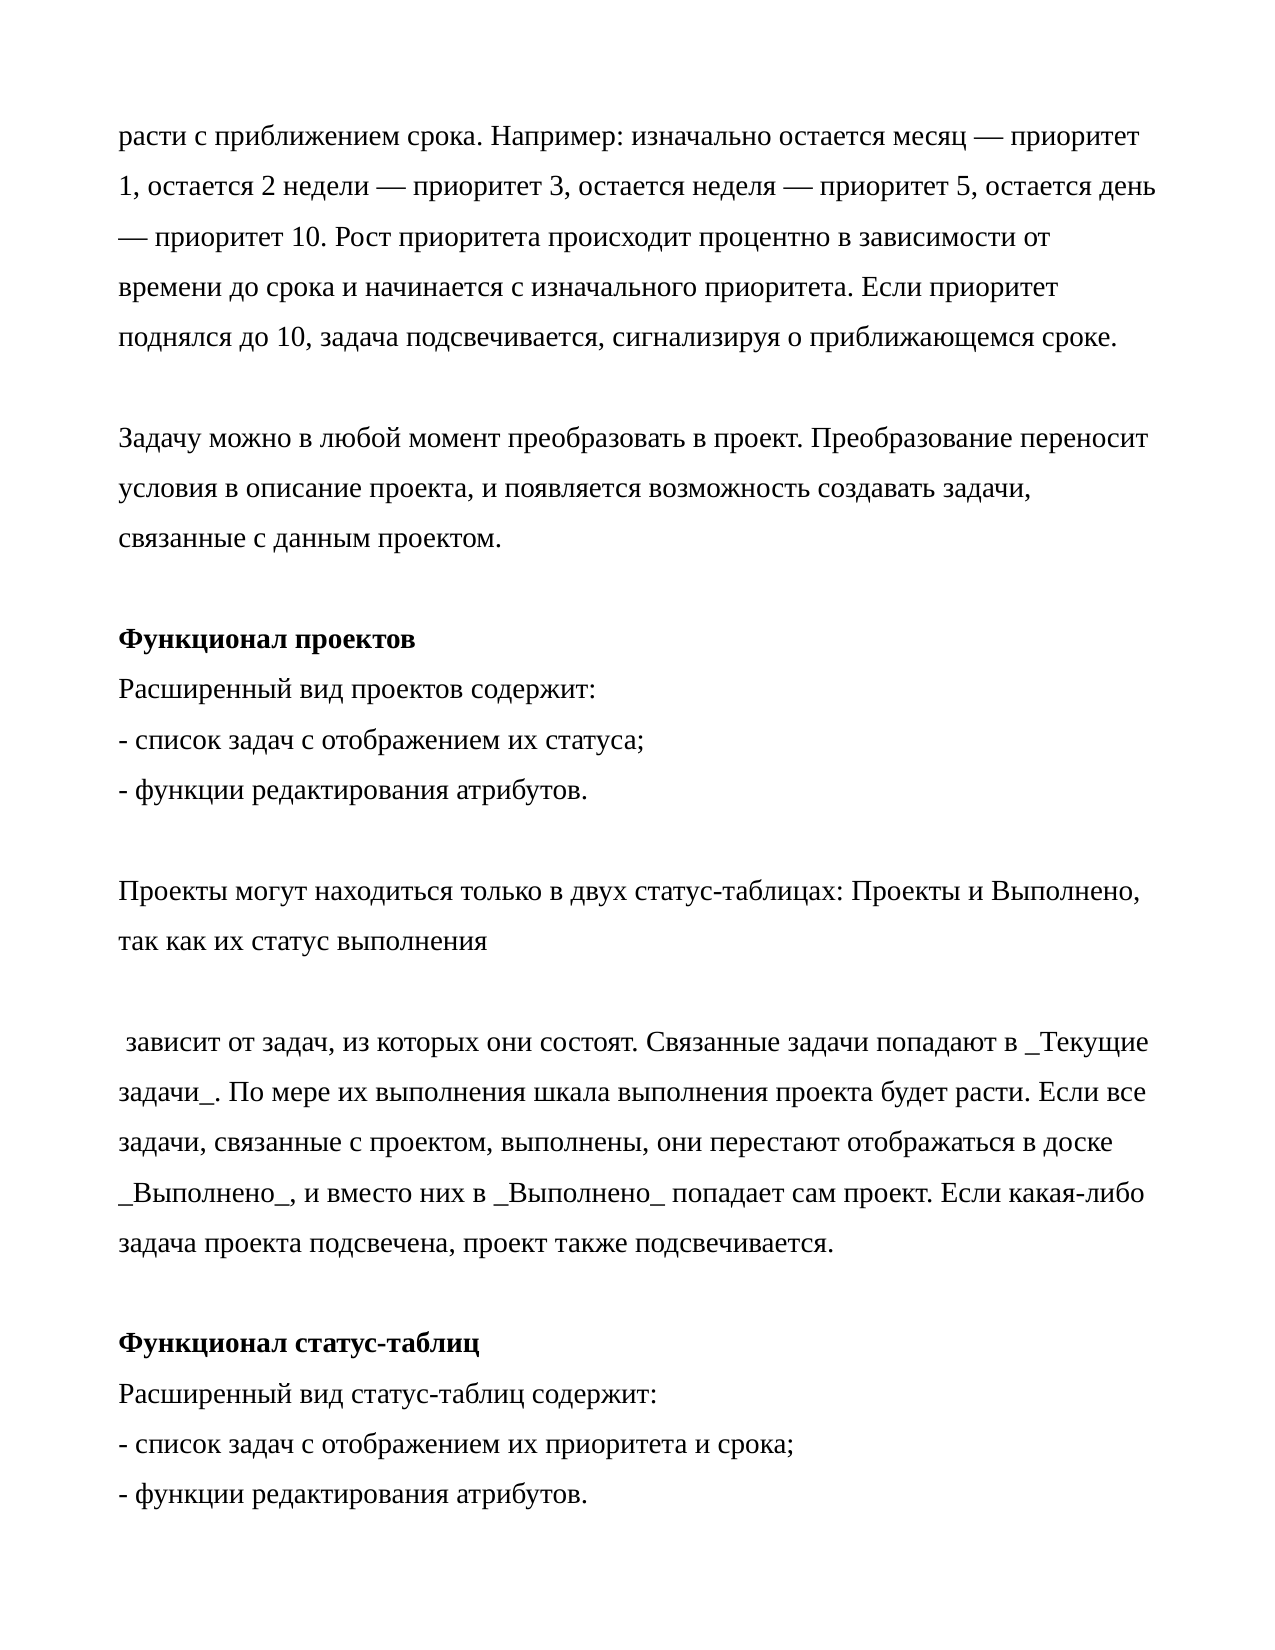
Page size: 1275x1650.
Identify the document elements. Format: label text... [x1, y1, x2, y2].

text Задачу можно в любой момент преобразовать в проект. Преобразование переносит условия в описание проекта, и появляется возможность создавать задачи, связанные с данным проектом. [118, 420, 1157, 554]
text Расширенный вид статус-таблиц содержит: [118, 1376, 1157, 1409]
text - список задач с отображением их приоритета и срока; [118, 1426, 1157, 1460]
text зависит от задач, из которых они состоят. Связанные задачи попадают в _Текущие задачи_. По мере их выполнения шкала выполнения проекта будет расти. Если все задачи, связанные с проектом, выполнены, они перестают отображаться в доске _Выполнено_, и вместо них в _Выполнено_ попадает сам проект. Если какая-либо задача проекта подсвечена, проект также подсвечивается. [118, 1024, 1157, 1258]
text - функции редактирования атрибутов. [118, 1477, 1157, 1510]
text - список задач с отображением их статуса; [118, 722, 1157, 755]
text Функционал проектов [118, 621, 1157, 655]
text Проекты могут находиться только в двух статус-таблицах: Проекты и Выполнено, так как их статус выполнения [118, 873, 1157, 957]
text Расширенный вид проектов содержит: [118, 672, 1157, 705]
text Функционал статус-таблиц [118, 1326, 1157, 1359]
text расти с приближением срока. Например: изначально остается месяц — приоритет 1, остается 2 недели — приоритет 3, остается неделя — приоритет 5, остается день — приоритет 10. Рост приоритета происходит процентно в зависимости от времени до срока и начинается с изначального приоритета. Если приоритет поднялся до 10, задача подсвечивается, сигнализируя о приближающемся сроке. [118, 118, 1157, 353]
text - функции редактирования атрибутов. [118, 772, 1157, 806]
